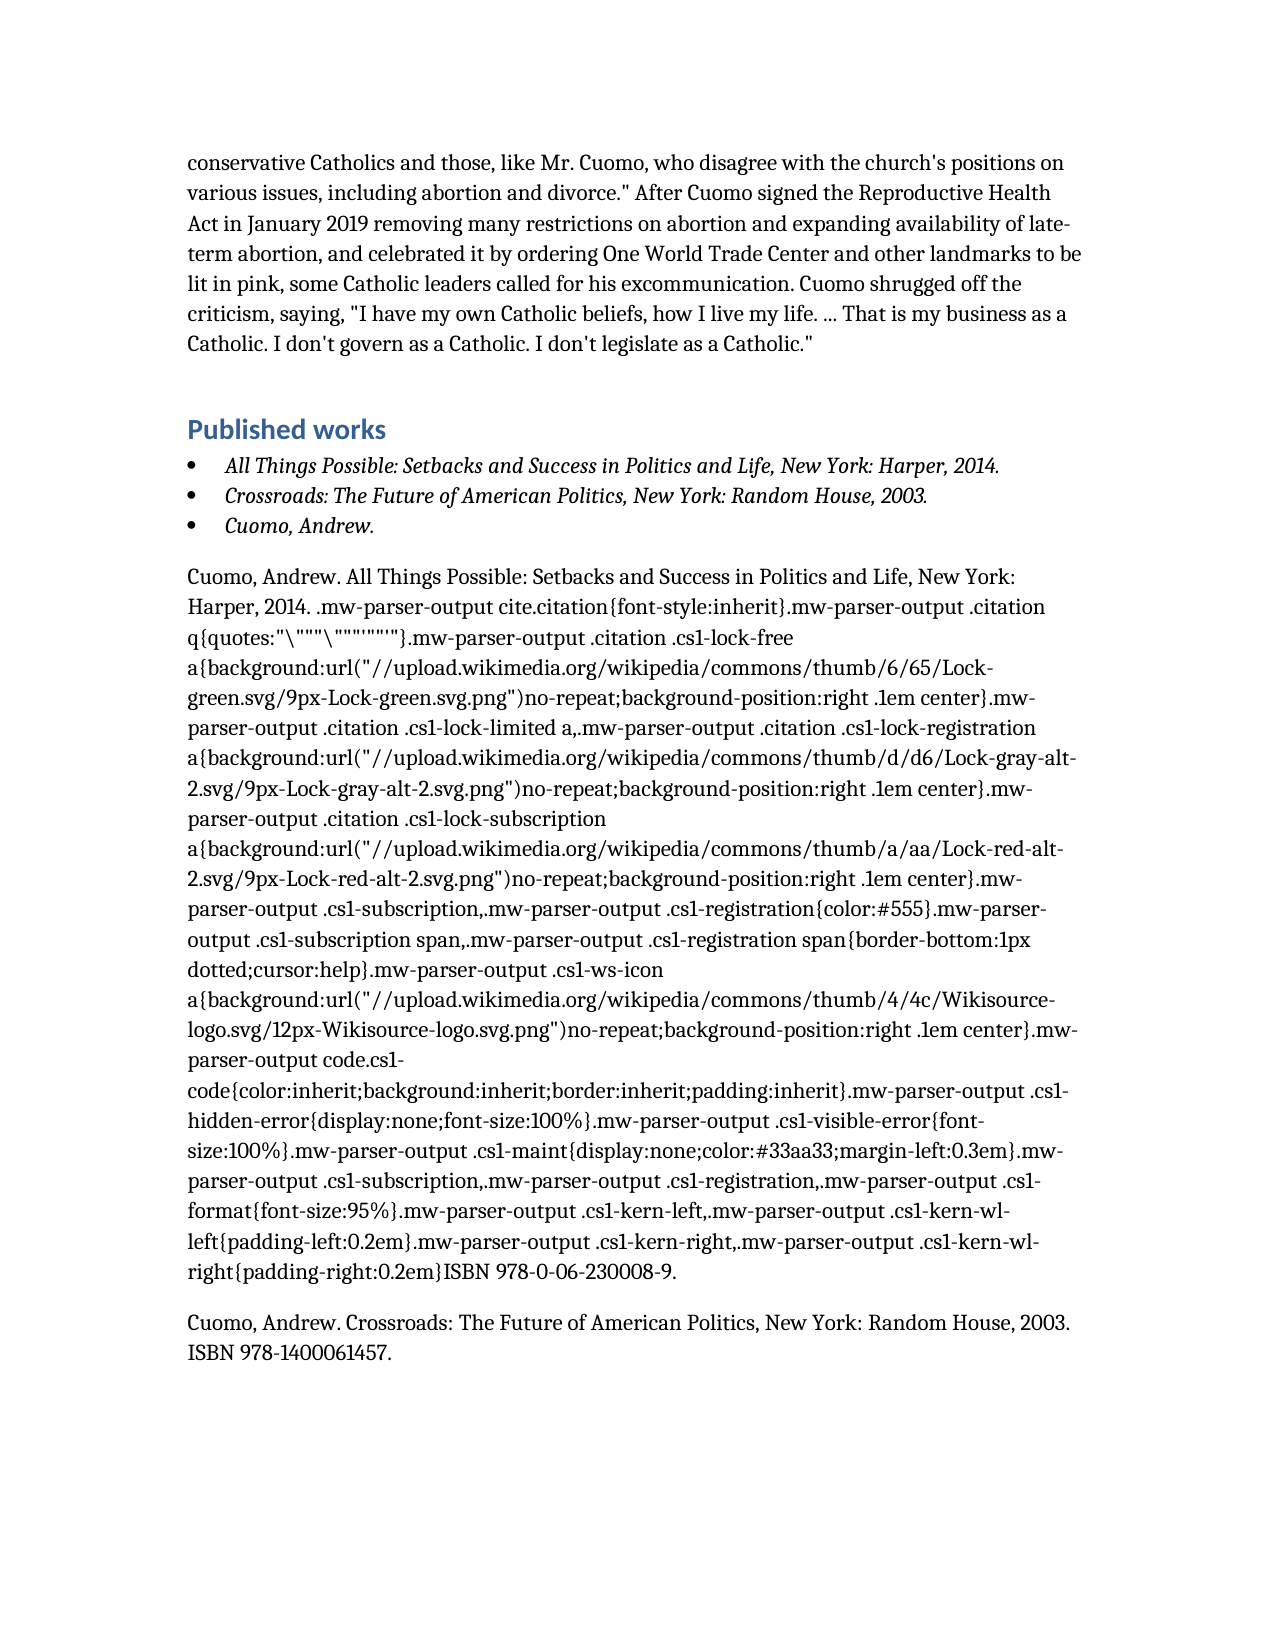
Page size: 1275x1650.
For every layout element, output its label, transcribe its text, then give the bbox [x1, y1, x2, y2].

text Cuomo, Andrew. All Things Possible: Setbacks and Success in Politics and Life, New York: Harper, 2014. .mw-parser-output cite.citation{font-style:inherit}.mw-parser-output .citation q{quotes:"\"""\"""'""'"}.mw-parser-output .citation .cs1-lock-free a{background:url("//upload.wikimedia.org/wikipedia/commons/thumb/6/65/Lock-green.svg/9px-Lock-green.svg.png")no-repeat;background-position:right .1em center}.mw-parser-output .citation .cs1-lock-limited a,.mw-parser-output .citation .cs1-lock-registration a{background:url("//upload.wikimedia.org/wikipedia/commons/thumb/d/d6/Lock-gray-alt-2.svg/9px-Lock-gray-alt-2.svg.png")no-repeat;background-position:right .1em center}.mw-parser-output .citation .cs1-lock-subscription a{background:url("//upload.wikimedia.org/wikipedia/commons/thumb/a/aa/Lock-red-alt-2.svg/9px-Lock-red-alt-2.svg.png")no-repeat;background-position:right .1em center}.mw-parser-output .cs1-subscription,.mw-parser-output .cs1-registration{color:#555}.mw-parser-output .cs1-subscription span,.mw-parser-output .cs1-registration span{border-bottom:1px dotted;cursor:help}.mw-parser-output .cs1-ws-icon a{background:url("//upload.wikimedia.org/wikipedia/commons/thumb/4/4c/Wikisource-logo.svg/12px-Wikisource-logo.svg.png")no-repeat;background-position:right .1em center}.mw-parser-output code.cs1-code{color:inherit;background:inherit;border:inherit;padding:inherit}.mw-parser-output .cs1-hidden-error{display:none;font-size:100%}.mw-parser-output .cs1-visible-error{font-size:100%}.mw-parser-output .cs1-maint{display:none;color:#33aa33;margin-left:0.3em}.mw-parser-output .cs1-subscription,.mw-parser-output .cs1-registration,.mw-parser-output .cs1-format{font-size:95%}.mw-parser-output .cs1-kern-left,.mw-parser-output .cs1-kern-wl-left{padding-left:0.2em}.mw-parser-output .cs1-kern-right,.mw-parser-output .cs1-kern-wl-right{padding-right:0.2em}ISBN 978-0-06-230008-9. [187, 564, 1087, 1285]
list Cuomo, Andrew. [187, 513, 1087, 539]
text Cuomo, Andrew. Crossroads: The Future of American Politics, New York: Random House, 2003. ISBN 978-1400061457. [187, 1310, 1087, 1366]
list All Things Possible: Setbacks and Success in Politics and Life, New York: Harper, 2014. [187, 452, 1087, 479]
list Crossroads: The Future of American Politics, New York: Random House, 2003. [187, 483, 1087, 509]
subtitle Published works [187, 411, 1087, 447]
text conservative Catholics and those, like Mr. Cuomo, who disagree with the church's positions on various issues, including abortion and divorce." After Cuomo signed the Reproductive Health Act in January 2019 removing many restrictions on abortion and expanding availability of late-term abortion, and celebrated it by ordering One World Trade Center and other landmarks to be lit in pink, some Catholic leaders called for his excommunication. Cuomo shrugged off the criticism, saying, "I have my own Catholic beliefs, how I live my life. ... That is my business as a Catholic. I don't govern as a Catholic. I don't legislate as a Catholic." [187, 150, 1087, 358]
